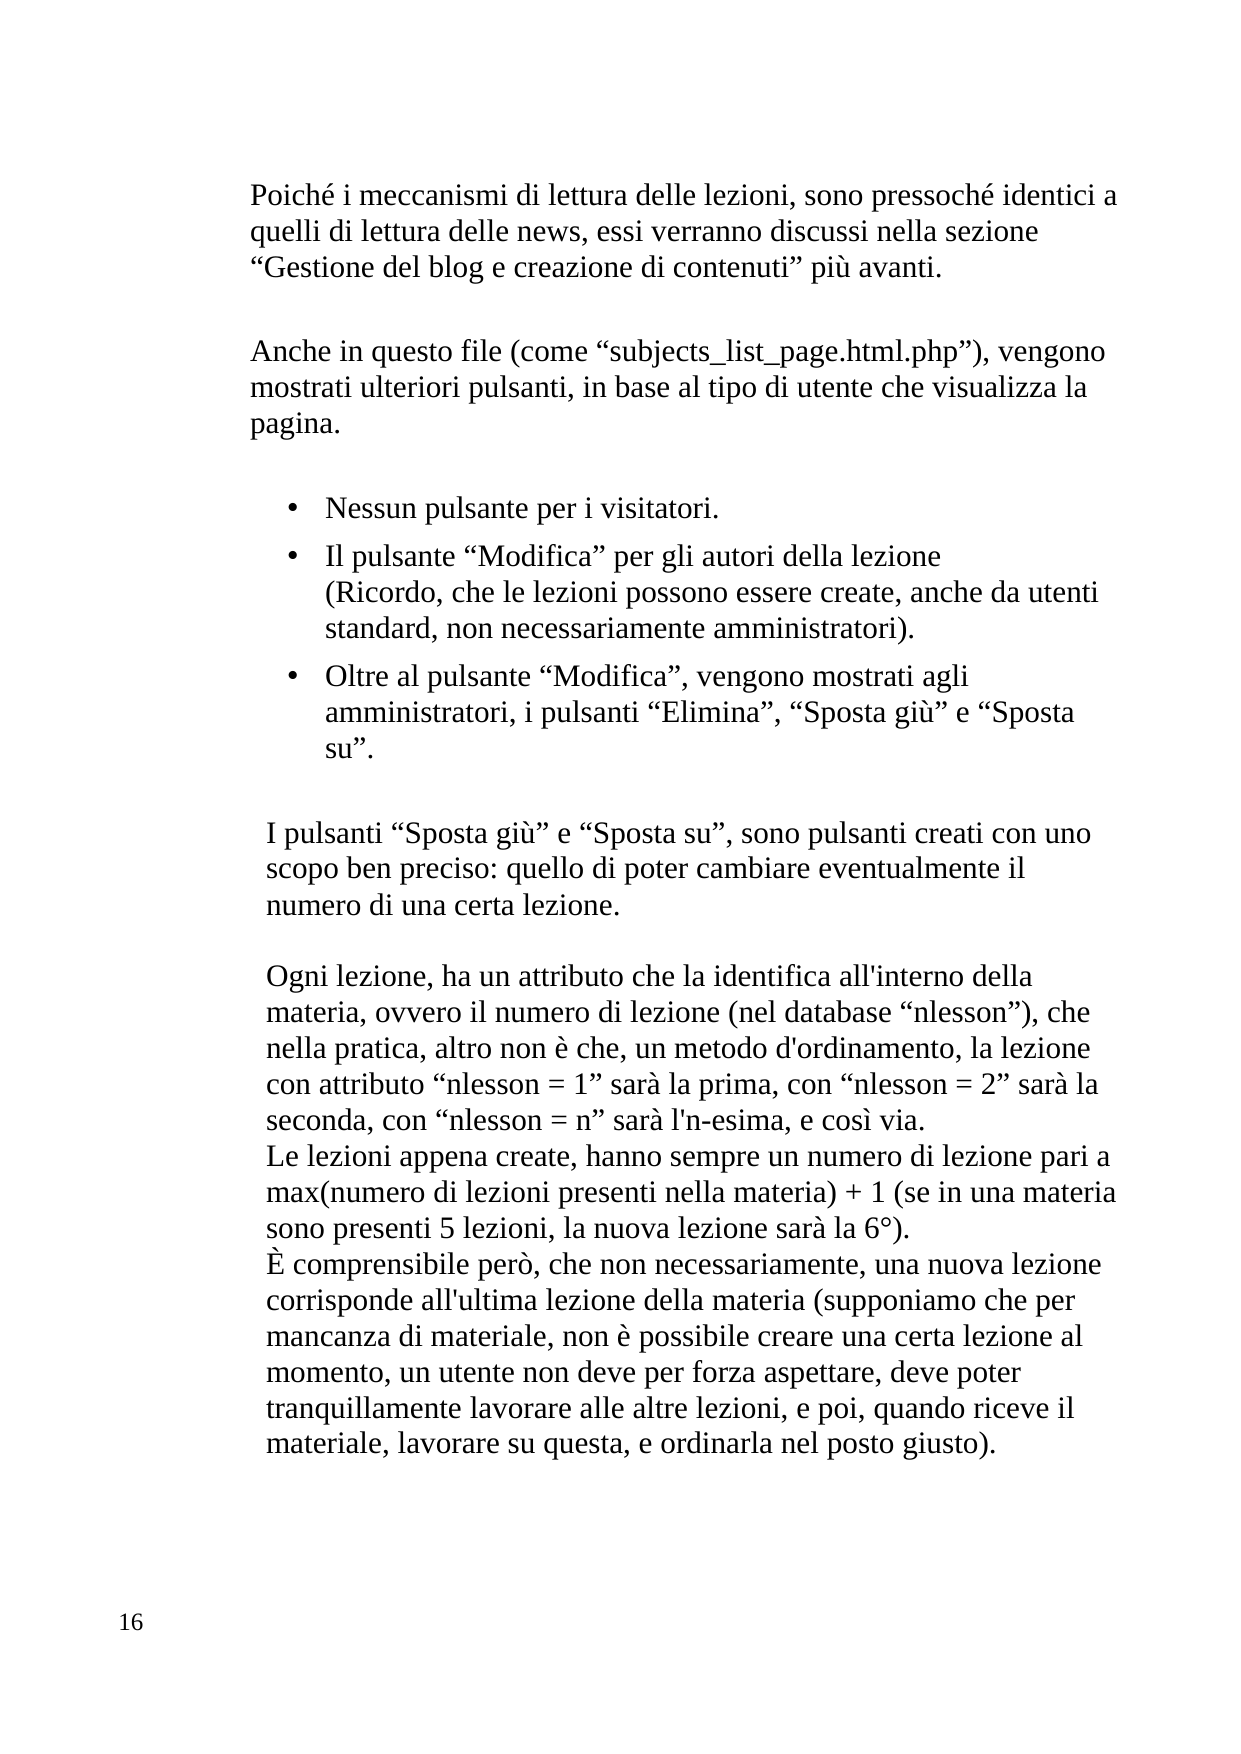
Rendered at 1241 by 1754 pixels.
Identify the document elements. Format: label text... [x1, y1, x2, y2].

text Anche in questo file (come “subjects_list_page.html.php”), vengono mostrati ulteriori pulsanti, in base al tipo di utente che visualizza la pagina. [250, 297, 1122, 476]
list Il pulsante “Modifica” per gli autori della lezione (Ricordo, che le lezioni possono essere create, anche da utenti standard, non necessariamente amministratori). [287, 537, 1122, 645]
list Oltre al pulsante “Modifica”, vengono mostrati agli amministratori, i pulsanti “Elimina”, “Sposta giù” e “Sposta su”. [287, 658, 1122, 765]
text Poiché i meccanismi di lettura delle lezioni, sono pressoché identici a quelli di lettura delle news, essi verranno discussi nella sezione “Gestione del blog e creazione di contenuti” più avanti. [250, 176, 1122, 284]
list Nessun pulsante per i visitatori. [287, 489, 1122, 525]
list I pulsanti “Sposta giù” e “Sposta su”, sono pulsanti creati con uno scopo ben preciso: quello di poter cambiare eventualmente il numero di una certa lezione. Ogni lezione, ha un attributo che la identifica all'interno della materia, ovvero il numero di lezione (nel database “nlesson”), che nella pratica, altro non è che, un metodo d'ordinamento, la lezione con attributo “nlesson = 1” sarà la prima, con “nlesson = 2” sarà la seconda, con “nlesson = n” sarà l'n-esima, e così via. Le lezioni appena create, hanno sempre un numero di lezione pari a max(numero di lezioni presenti nella materia) + 1 (se in una materia sono presenti 5 lezioni, la nuova lezione sarà la 6°). È comprensibile però, che non necessariamente, una nuova lezione corrisponde all'ultima lezione della materia (supponiamo che per mancanza di materiale, non è possibile creare una certa lezione al momento, un utente non deve per forza aspettare, deve poter tranquillamente lavorare alle altre lezioni, e poi, quando riceve il materiale, lavorare su questa, e ordinarla nel posto giusto). [228, 778, 1122, 1489]
